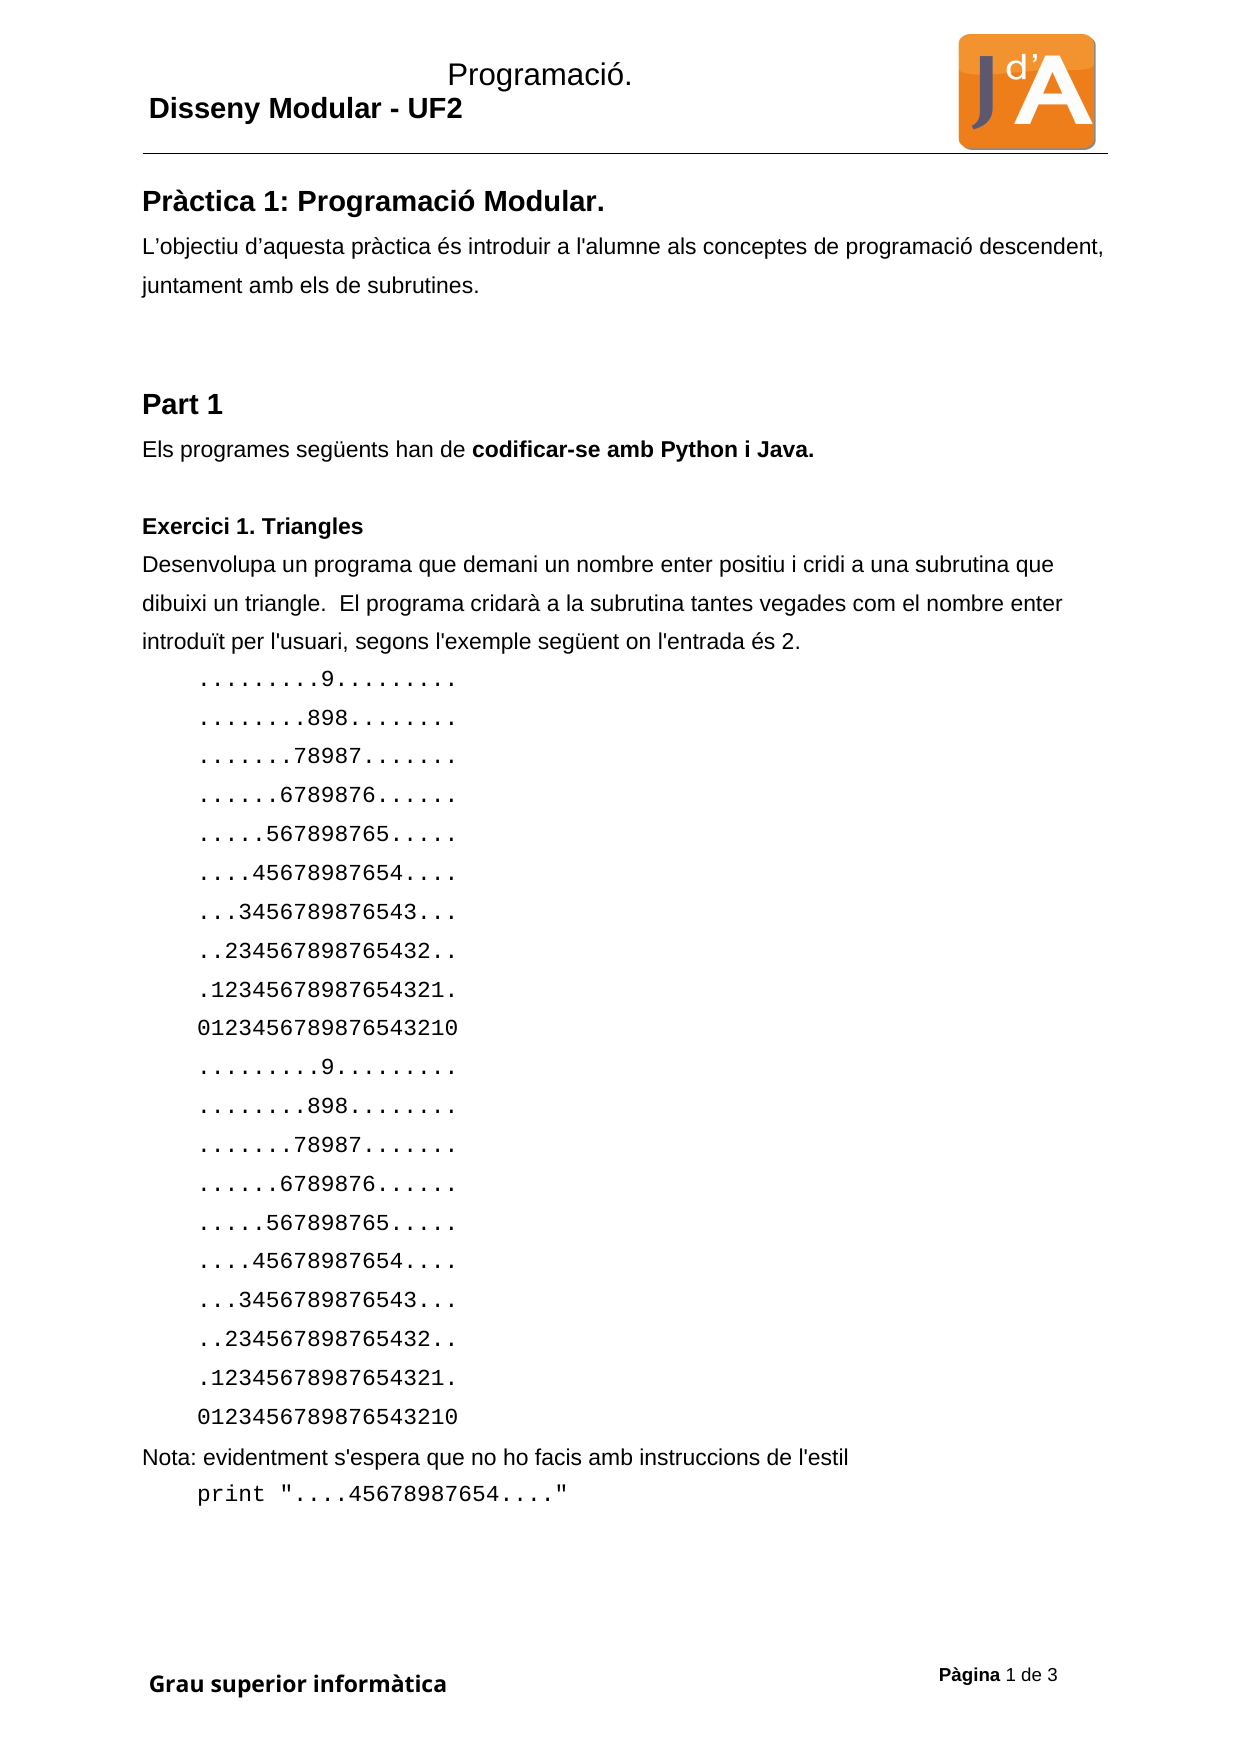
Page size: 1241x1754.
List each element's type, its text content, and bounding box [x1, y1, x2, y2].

text ...3456789876543... [142, 900, 1107, 926]
text Els programes següents han de codificar-se amb Python i Java. [142, 436, 1107, 462]
text ....45678987654.... [142, 1250, 1107, 1276]
text .12345678987654321. [142, 978, 1107, 1004]
text ..234567898765432.. [142, 1328, 1107, 1353]
text .........9......... [142, 1056, 1107, 1082]
text Exercici 1. Triangles [142, 513, 1107, 539]
text Part 1 [142, 388, 1107, 420]
text Pràctica 1: Programació Modular. [142, 185, 1107, 218]
text Nota: evidentment s'espera que no ho facis amb instruccions de l'estil [142, 1444, 1107, 1470]
text ......6789876...... [142, 1172, 1107, 1198]
text ...3456789876543... [142, 1289, 1107, 1315]
text .12345678987654321. [142, 1366, 1107, 1392]
text L’objectiu d’aquesta pràctica és introduir a l'alumne als conceptes de programació descendent, juntament amb els de subrutines. [142, 234, 1107, 298]
text .....567898765..... [142, 822, 1107, 848]
picture [958, 34, 1096, 150]
text print "....45678987654...." [142, 1483, 1107, 1508]
text ..234567898765432.. [142, 939, 1107, 965]
text 0123456789876543210 [142, 1405, 1107, 1431]
text ....45678987654.... [142, 861, 1107, 887]
text 0123456789876543210 [142, 1017, 1107, 1043]
text .......78987....... [142, 745, 1107, 771]
text ......6789876...... [142, 784, 1107, 809]
text .....567898765..... [142, 1211, 1107, 1237]
text Desenvolupa un programa que demani un nombre enter positiu i cridi a una subrutina que dibuixi un triangle. El programa cridarà a la subrutina tantes vegades com el nombre enter introduït per l'usuari, segons l'exemple següent on l'entrada és 2. [142, 552, 1107, 654]
text ........898........ [142, 1094, 1107, 1120]
text .........9......... [142, 667, 1107, 693]
text ........898........ [142, 706, 1107, 732]
text .......78987....... [142, 1133, 1107, 1159]
